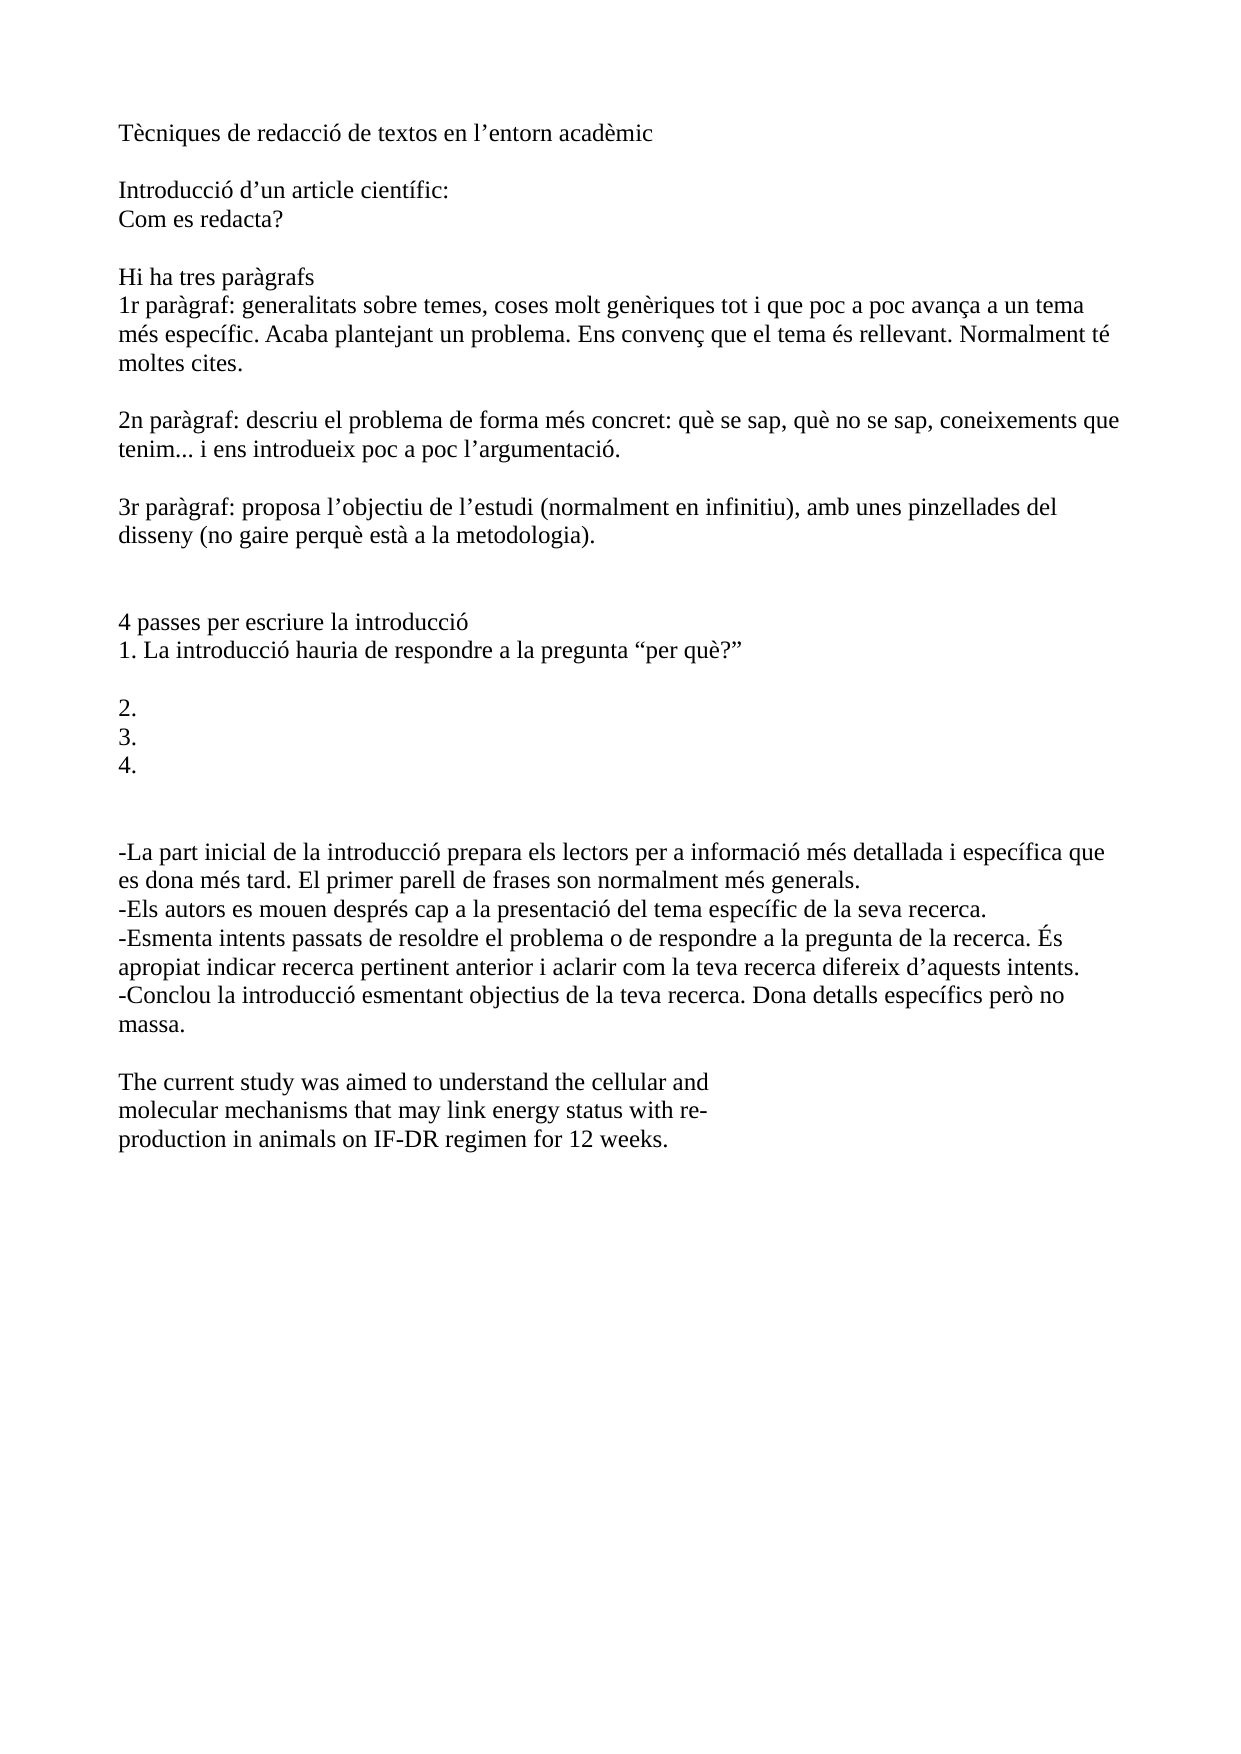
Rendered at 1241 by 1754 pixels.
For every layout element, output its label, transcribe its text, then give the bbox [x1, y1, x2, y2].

text Com es redacta? [118, 204, 1122, 233]
text 2n paràgraf: descriu el problema de forma més concret: què se sap, què no se sap, coneixements que tenim... i ens introdueix poc a poc l’argumentació. [118, 406, 1122, 463]
text 1r paràgraf: generalitats sobre temes, coses molt genèriques tot i que poc a poc avança a un tema més específic. Acaba plantejant un problema. Ens convenç que el tema és rellevant. Normalment té moltes cites. [118, 291, 1122, 377]
text 4 passes per escriure la introducció [118, 607, 1122, 636]
text 2. [118, 693, 1122, 722]
text Introducció d’un article científic: [118, 176, 1122, 204]
text -Els autors es mouen després cap a la presentació del tema específic de la seva recerca. [118, 894, 1122, 923]
text Tècniques de redacció de textos en l’entorn acadèmic [118, 118, 1122, 147]
text 3. [118, 722, 1122, 751]
text 4. [118, 751, 1122, 779]
text The current study was aimed to understand the cellular and [118, 1067, 1122, 1096]
text -Esmenta intents passats de resoldre el problema o de respondre a la pregunta de la recerca. És apropiat indicar recerca pertinent anterior i aclarir com la teva recerca difereix d’aquests intents. [118, 923, 1122, 981]
text production in animals on IF-DR regimen for 12 weeks. [118, 1124, 1122, 1153]
text molecular mechanisms that may link energy status with re- [118, 1096, 1122, 1124]
text 3r paràgraf: proposa l’objectiu de l’estudi (normalment en infinitiu), amb unes pinzellades del disseny (no gaire perquè està a la metodologia). [118, 492, 1122, 549]
text 1. La introducció hauria de respondre a la pregunta “per què?” [118, 636, 1122, 664]
text Hi ha tres paràgrafs [118, 262, 1122, 291]
text -La part inicial de la introducció prepara els lectors per a informació més detallada i específica que es dona més tard. El primer parell de frases son normalment més generals. [118, 837, 1122, 894]
text -Conclou la introducció esmentant objectius de la teva recerca. Dona detalls específics però no massa. [118, 981, 1122, 1038]
